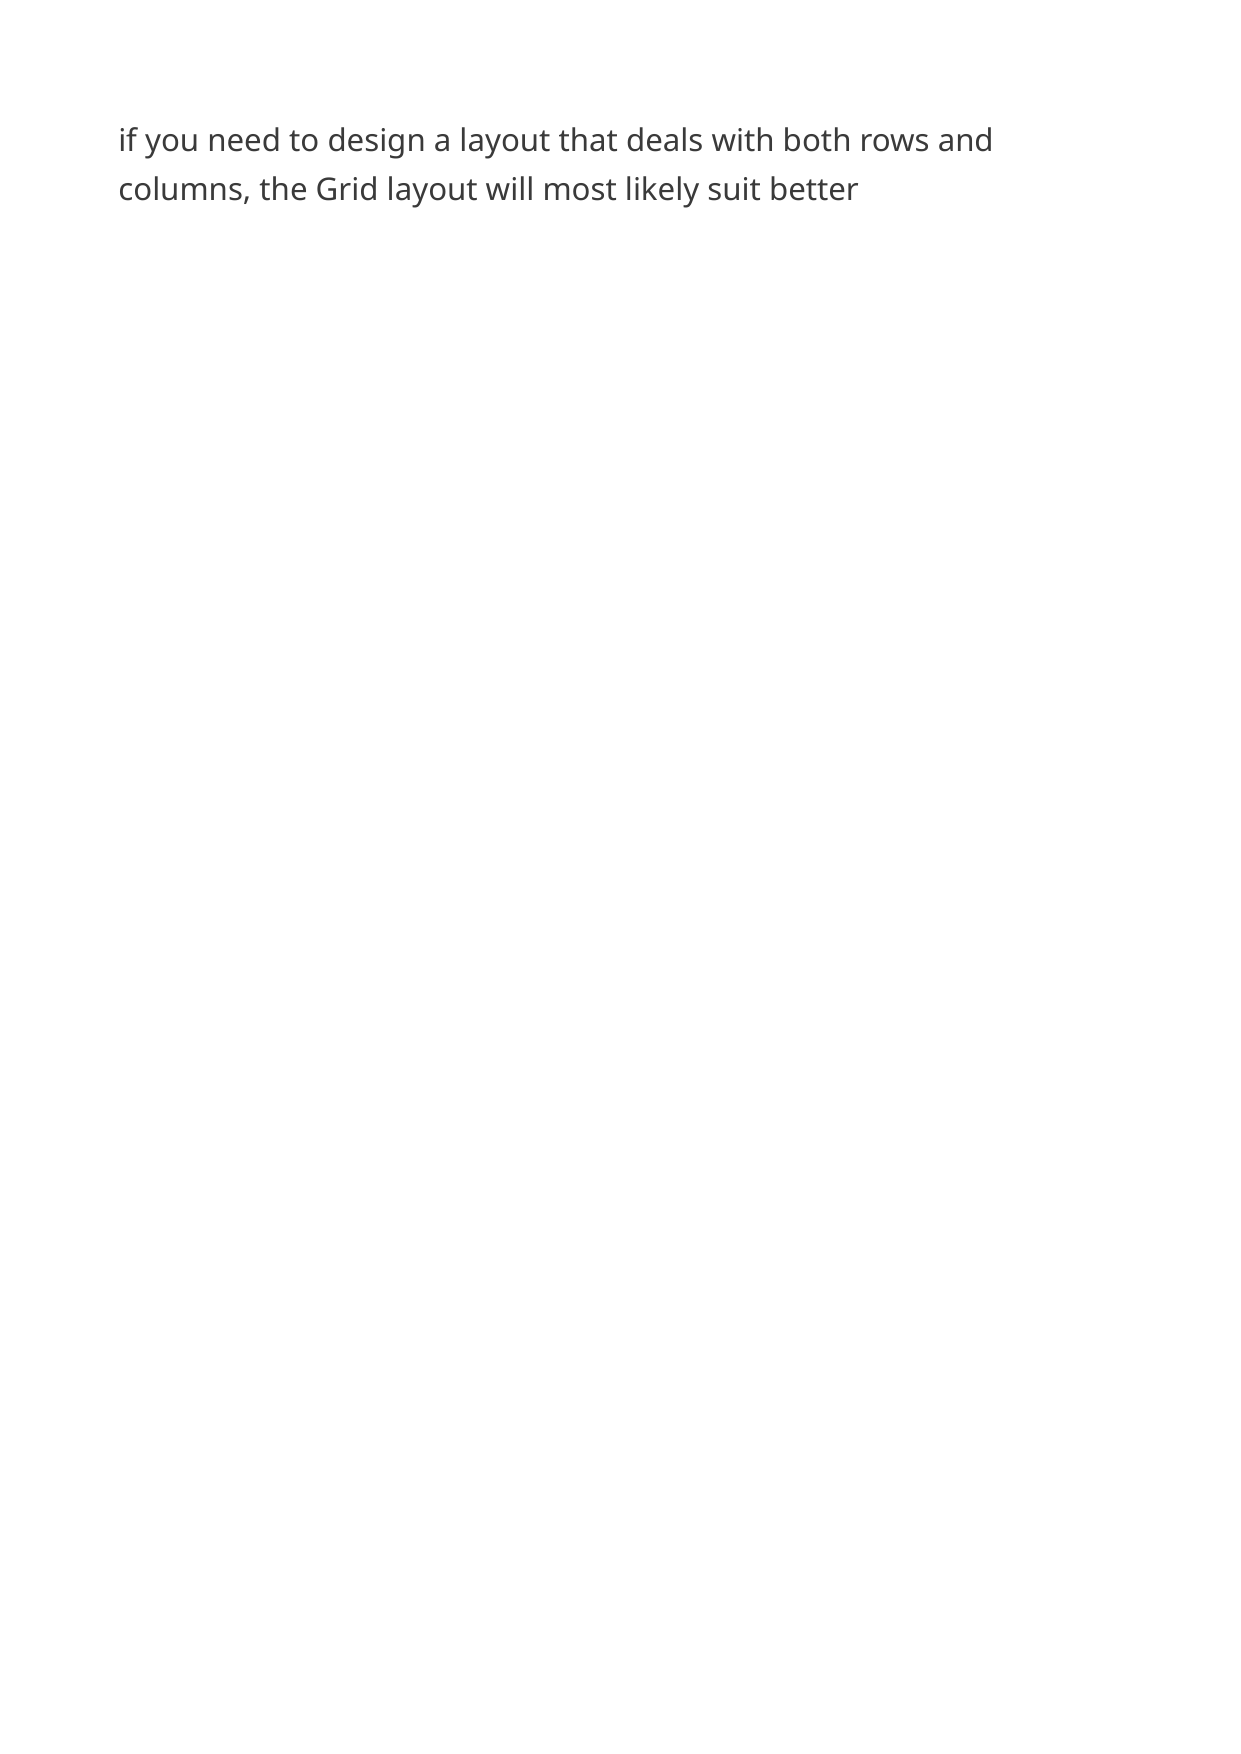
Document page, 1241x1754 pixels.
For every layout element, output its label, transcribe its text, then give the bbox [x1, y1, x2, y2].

text if you need to design a layout that deals with both rows and columns, the Grid layout will most likely suit better [118, 118, 1122, 210]
